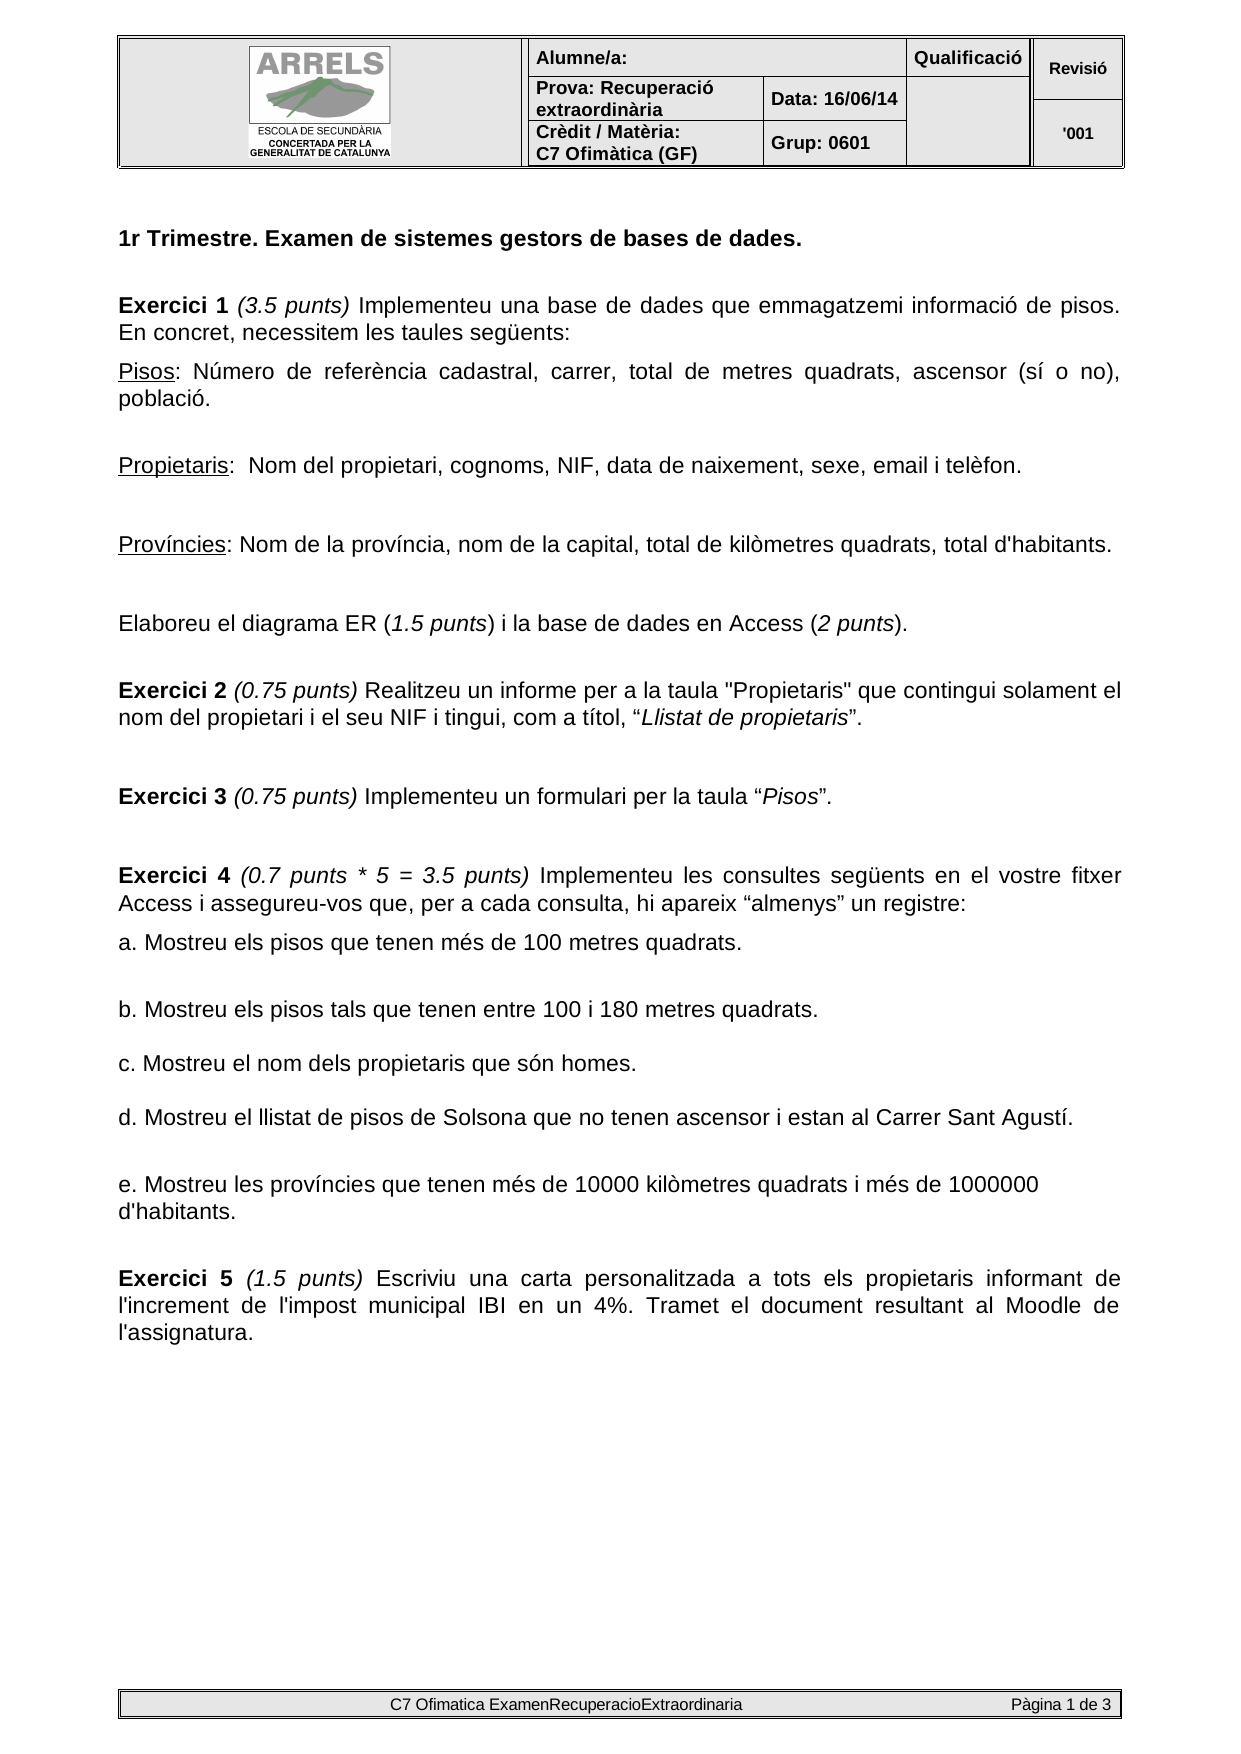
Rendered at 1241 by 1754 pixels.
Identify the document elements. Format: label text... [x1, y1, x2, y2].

text Exercici 1 (3.5 punts) Implementeu una base de dades que emmagatzemi informació de pisos. En concret, necessitem les taules següents: [118, 264, 1122, 345]
text Exercici 4 (0.7 punts * 5 = 3.5 punts) Implementeu les consultes següents en el vostre fitxer Access i assegureu-vos que, per a cada consulta, hi apareix “almenys” un registre: [118, 862, 1122, 916]
picture [248, 45, 391, 158]
text Pisos: Número de referència cadastral, carrer, total de metres quadrats, ascensor (sí o no), població. [118, 358, 1122, 439]
text Exercici 2 (0.75 punts) Realitzeu un informe per a la taula "Propietaris" que contingui solament el nom del propietari i el seu NIF i tingui, com a títol, “Llistat de propietaris”. [118, 649, 1122, 731]
text 1r Trimestre. Examen de sistemes gestors de bases de dades. [118, 224, 1122, 251]
text Propietaris: Nom del propietari, cognoms, NIF, data de naixement, sexe, email i telèfon. [118, 451, 1122, 478]
text a. Mostreu els pisos que tenen més de 100 metres quadrats. [118, 928, 1122, 956]
text Províncies: Nom de la província, nom de la capital, total de kilòmetres quadrats, total d'habitants. [118, 531, 1122, 558]
text Exercici 5 (1.5 punts) Escriviu una carta personalitzada a tots els propietaris informant de l'increment de l'impost municipal IBI en un 4%. Tramet el document resultant al Moodle de l'assignatura. [118, 1264, 1122, 1345]
text e. Mostreu les províncies que tenen més de 10000 kilòmetres quadrats i més de 1000000 d'habitants. [118, 1143, 1122, 1251]
text Elaboreu el diagrama ER (1.5 punts) i la base de dades en Access (2 punts). [118, 610, 1122, 637]
text Exercici 3 (0.75 punts) Implementeu un formulari per la taula “Pisos”. [118, 783, 1122, 810]
text b. Mostreu els pisos tals que tenen entre 100 i 180 metres quadrats. c. Mostreu el nom dels propietaris que són homes. d. Mostreu el llistat de pisos de Solsona que no tenen ascensor i estan al Carrer Sant Agustí. [118, 968, 1122, 1131]
